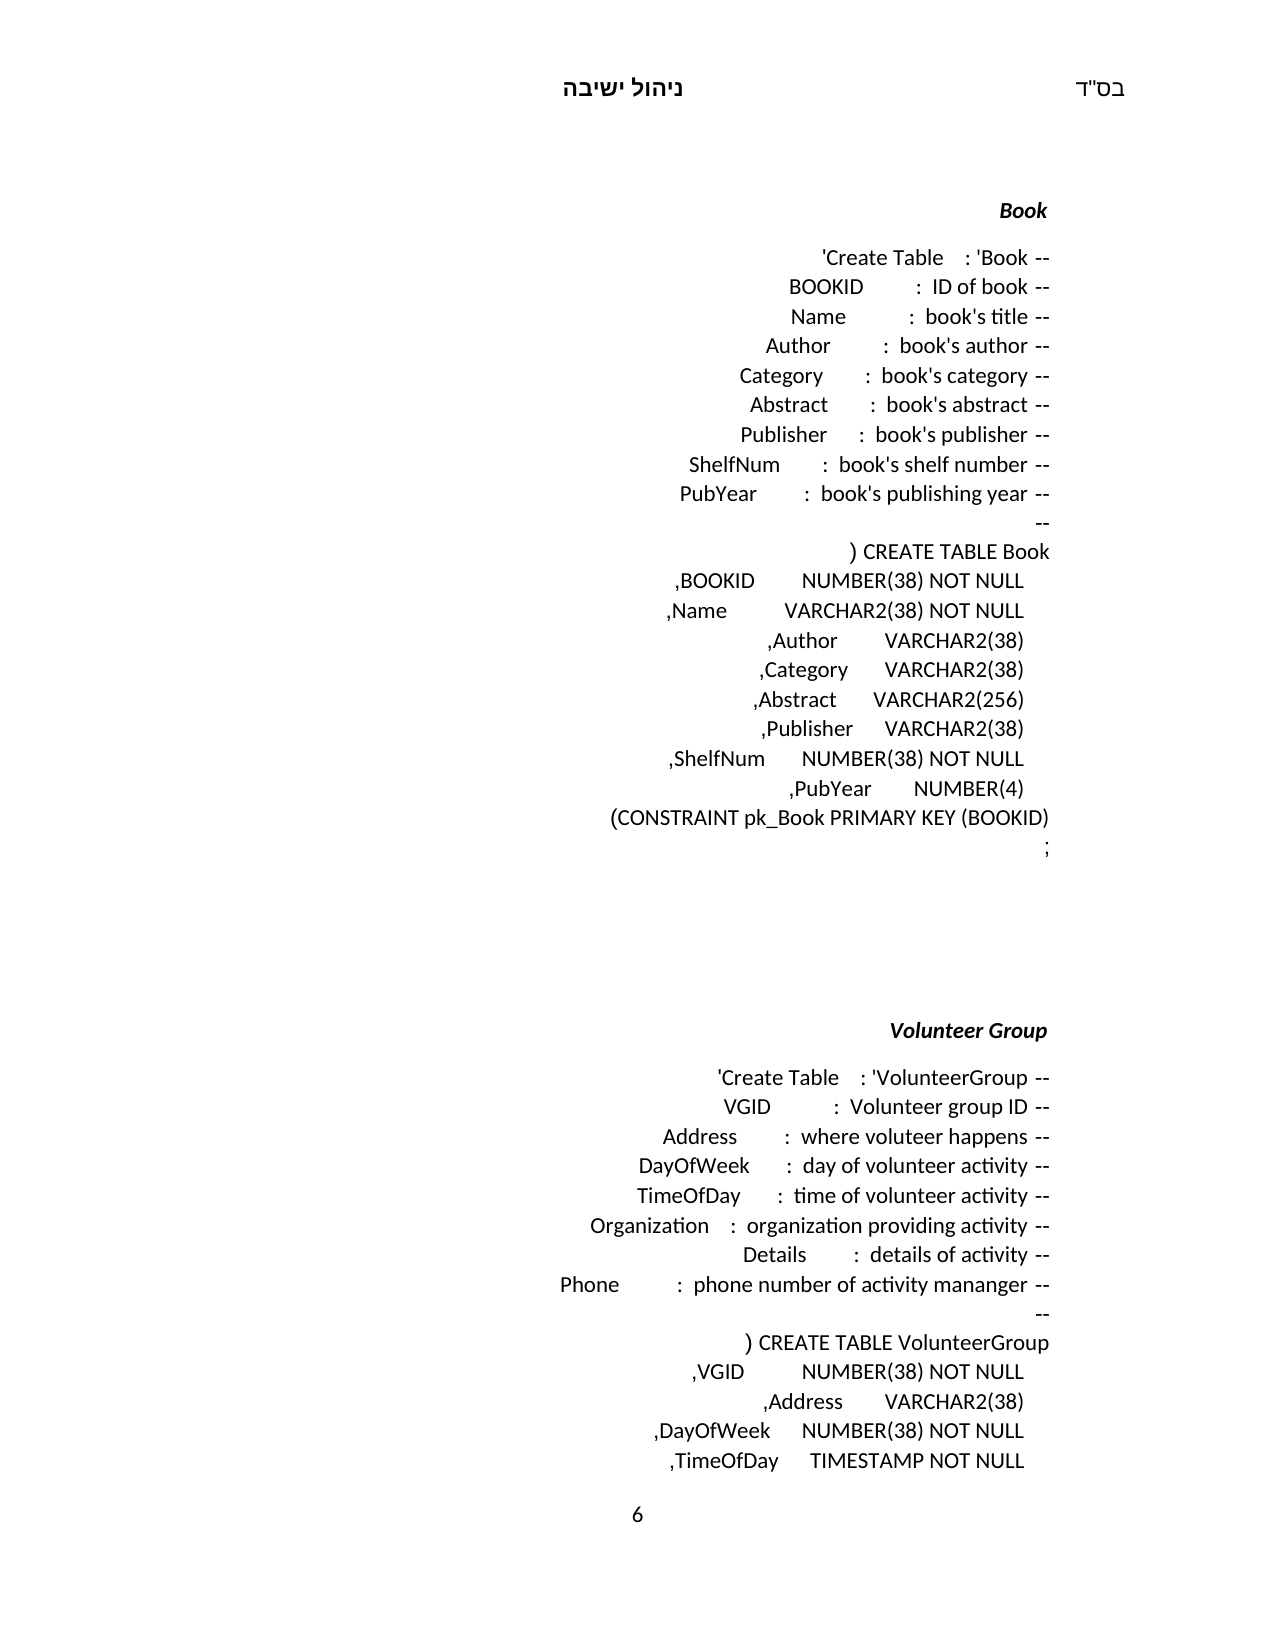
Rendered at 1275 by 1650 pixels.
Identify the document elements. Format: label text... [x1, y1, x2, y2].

text Volunteer Group [150, 1017, 1050, 1044]
text Book [150, 196, 1050, 224]
text -- Create Table : 'Book' -- BOOKID : ID of book -- Name : book's title -- Author : book's author -- Category : book's category -- Abstract : book's abstract -- Publisher : book's publisher -- ShelfNum : book's shelf number -- PubYear : book's publishing year -- CREATE TABLE Book ( BOOKID NUMBER(38) NOT NULL, Name VARCHAR2(38) NOT NULL, Author VARCHAR2(38), Category VARCHAR2(38), Abstract VARCHAR2(256), Publisher VARCHAR2(38), ShelfNum NUMBER(38) NOT NULL, PubYear NUMBER(4), CONSTRAINT pk_Book PRIMARY KEY (BOOKID)) ; [150, 243, 1050, 859]
text -- Create Table : 'VolunteerGroup' -- VGID : Volunteer group ID -- Address : where voluteer happens -- DayOfWeek : day of volunteer activity -- TimeOfDay : time of volunteer activity -- Organization : organization providing activity -- Details : details of activity -- Phone : phone number of activity mananger -- CREATE TABLE VolunteerGroup ( VGID NUMBER(38) NOT NULL, Address VARCHAR2(38), DayOfWeek NUMBER(38) NOT NULL, TimeOfDay TIMESTAMP NOT NULL, Organization VARCHAR2(38), Details VARCHAR2(256), Phone VARCHAR2(12), CONSTRAINT pk_VolunteerGroup PRIMARY KEY (VGID)) ; [150, 1063, 1050, 1474]
